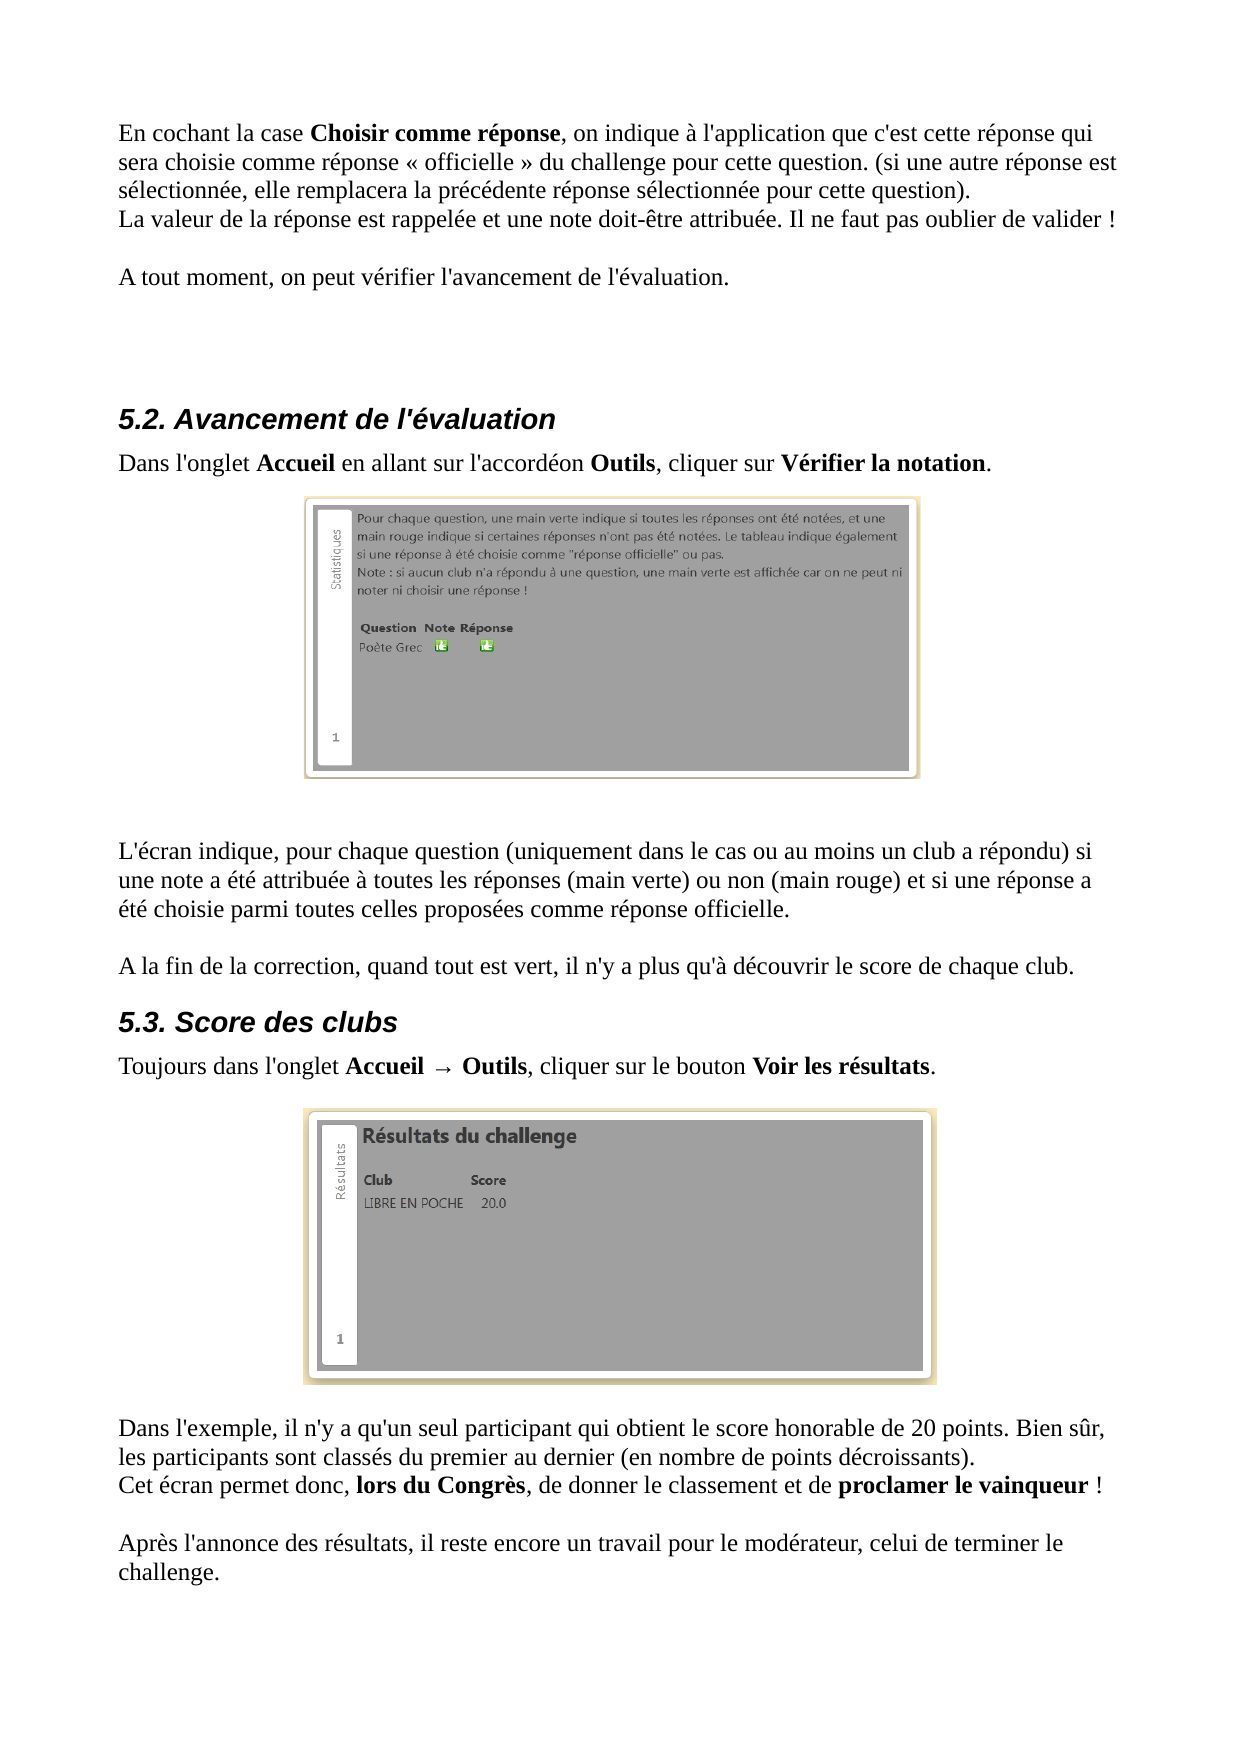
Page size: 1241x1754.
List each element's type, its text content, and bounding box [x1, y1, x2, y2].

text Après l'annonce des résultats, il reste encore un travail pour le modérateur, celui de terminer le challenge. [118, 1528, 1122, 1585]
text Cet écran permet donc, lors du Congrès, de donner le classement et de proclamer le vainqueur ! [118, 1470, 1122, 1499]
text A la fin de la correction, quand tout est vert, il n'y a plus qu'à découvrir le score de chaque club. [118, 951, 1122, 980]
subtitle 5.3. Score des clubs [118, 1005, 1122, 1039]
text Dans l'exemple, il n'y a qu'un seul participant qui obtient le score honorable de 20 points. Bien sûr, les participants sont classés du premier au dernier (en nombre de points décroissants). [118, 1413, 1122, 1470]
text Dans l'onglet Accueil en allant sur l'accordéon Outils, cliquer sur Vérifier la notation. [118, 448, 1122, 477]
text La valeur de la réponse est rappelée et une note doit-être attribuée. Il ne faut pas oublier de valider ! [118, 204, 1122, 233]
text L'écran indique, pour chaque question (uniquement dans le cas ou au moins un club a répondu) si une note a été attribuée à toutes les réponses (main verte) ou non (main rouge) et si une réponse a été choisie parmi toutes celles proposées comme réponse officielle. [118, 836, 1122, 923]
text A tout moment, on peut vérifier l'avancement de l'évaluation. [118, 262, 1122, 291]
text En cochant la case Choisir comme réponse, on indique à l'application que c'est cette réponse qui sera choisie comme réponse « officielle » du challenge pour cette question. (si une autre réponse est sélectionnée, elle remplacera la précédente réponse sélectionnée pour cette question). [118, 118, 1122, 204]
subtitle 5.2. Avancement de l'évaluation [118, 402, 1122, 435]
text Toujours dans l'onglet Accueil → Outils, cliquer sur le bouton Voir les résultats. [118, 1051, 1122, 1080]
